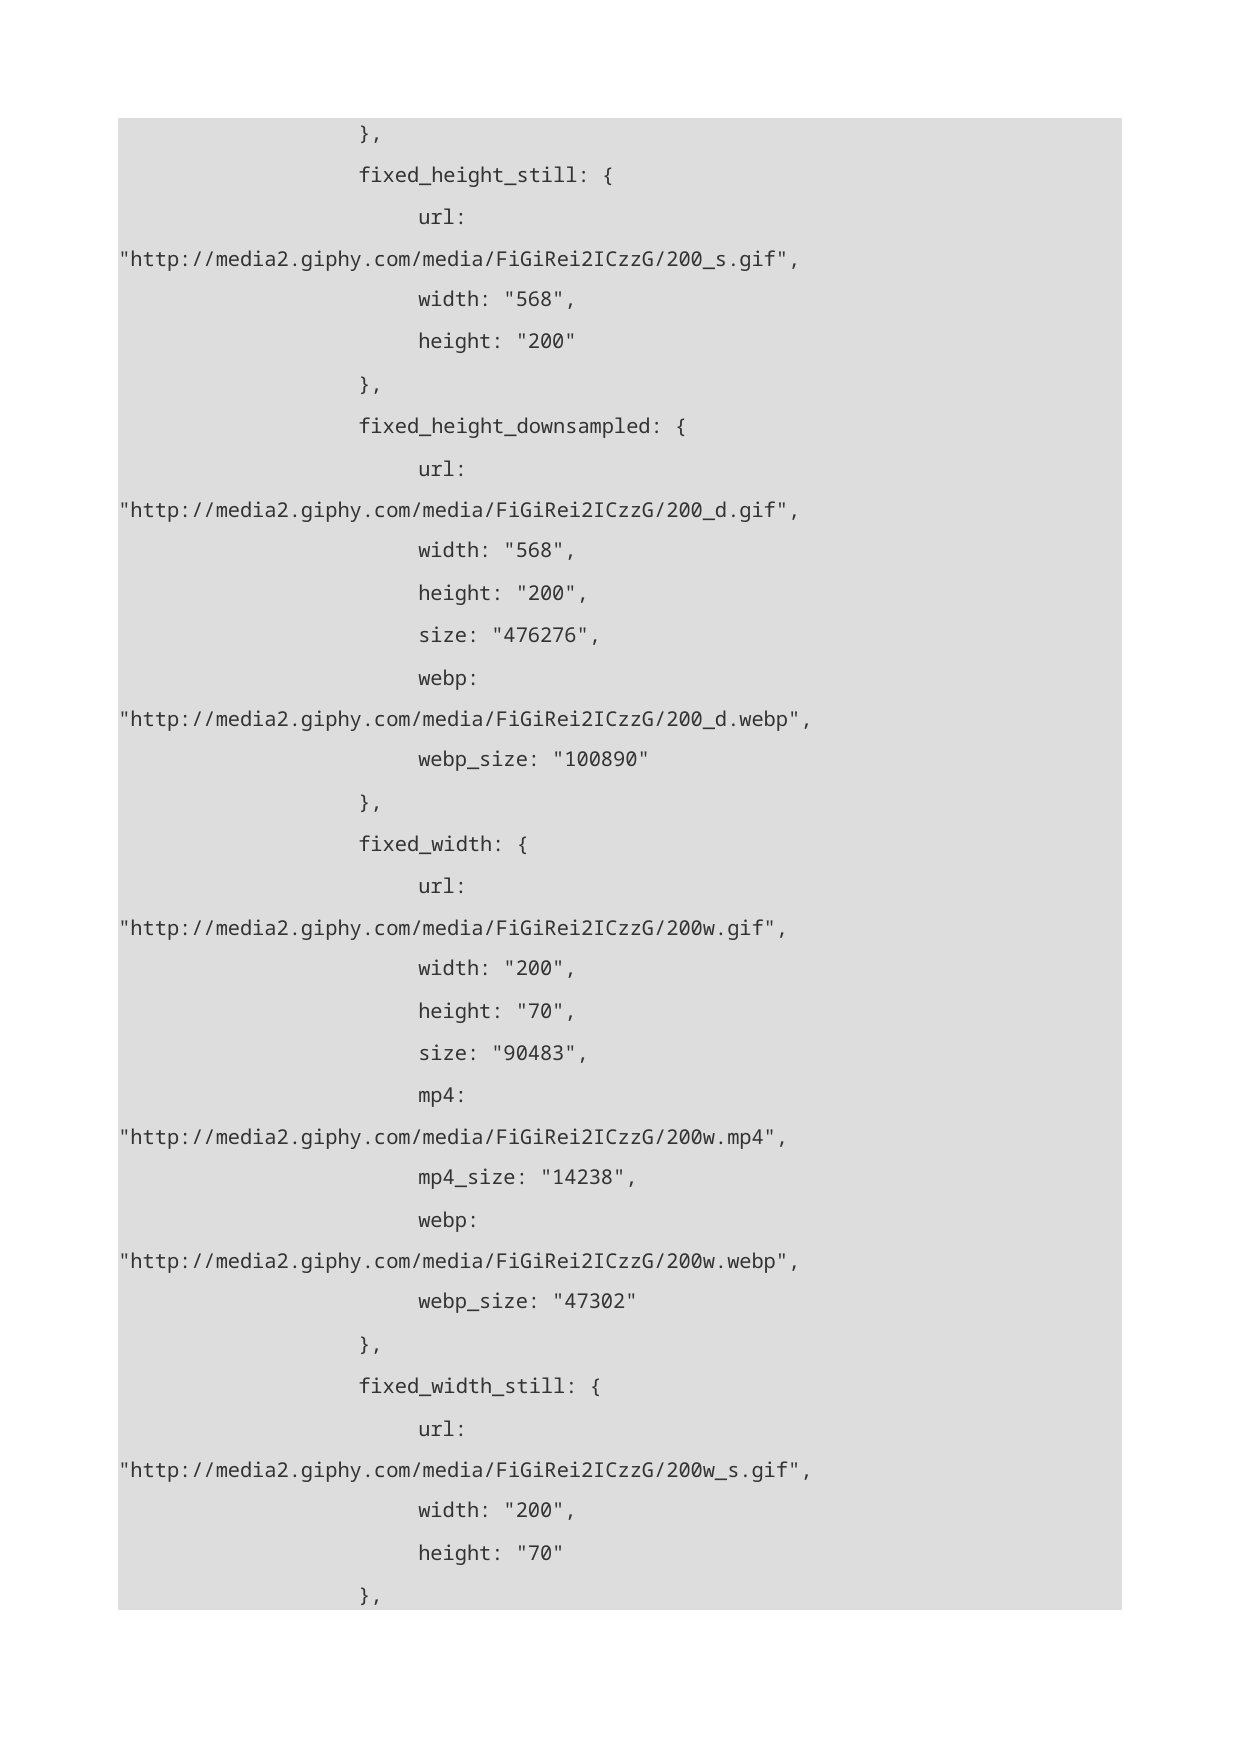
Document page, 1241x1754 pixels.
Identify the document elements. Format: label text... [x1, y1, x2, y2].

text }, [118, 1581, 1122, 1610]
text width: "568", [118, 536, 1122, 565]
text url: "http://media2.giphy.com/media/FiGiRei2ICzzG/200w_s.gif", [118, 1414, 1122, 1484]
text }, [118, 1329, 1122, 1359]
text fixed_height_downsampled: { [118, 412, 1122, 441]
text width: "200", [118, 954, 1122, 983]
text size: "90483", [118, 1039, 1122, 1068]
text webp: "http://media2.giphy.com/media/FiGiRei2ICzzG/200w.webp", [118, 1205, 1122, 1275]
text height: "70" [118, 1538, 1122, 1568]
text height: "200", [118, 578, 1122, 608]
text url: "http://media2.giphy.com/media/FiGiRei2ICzzG/200w.gif", [118, 872, 1122, 942]
text height: "200" [118, 327, 1122, 356]
text url: "http://media2.giphy.com/media/FiGiRei2ICzzG/200_d.gif", [118, 454, 1122, 524]
text mp4: "http://media2.giphy.com/media/FiGiRei2ICzzG/200w.mp4", [118, 1081, 1122, 1151]
text width: "568", [118, 285, 1122, 314]
text fixed_width_still: { [118, 1372, 1122, 1401]
text size: "476276", [118, 621, 1122, 650]
text }, [118, 369, 1122, 399]
text }, [118, 118, 1122, 147]
text webp: "http://media2.giphy.com/media/FiGiRei2ICzzG/200_d.webp", [118, 663, 1122, 733]
text webp_size: "47302" [118, 1287, 1122, 1316]
text mp4_size: "14238", [118, 1163, 1122, 1192]
text fixed_height_still: { [118, 161, 1122, 190]
text webp_size: "100890" [118, 745, 1122, 774]
text url: "http://media2.giphy.com/media/FiGiRei2ICzzG/200_s.gif", [118, 203, 1122, 272]
text width: "200", [118, 1496, 1122, 1525]
text height: "70", [118, 996, 1122, 1026]
text fixed_width: { [118, 830, 1122, 859]
text }, [118, 787, 1122, 817]
